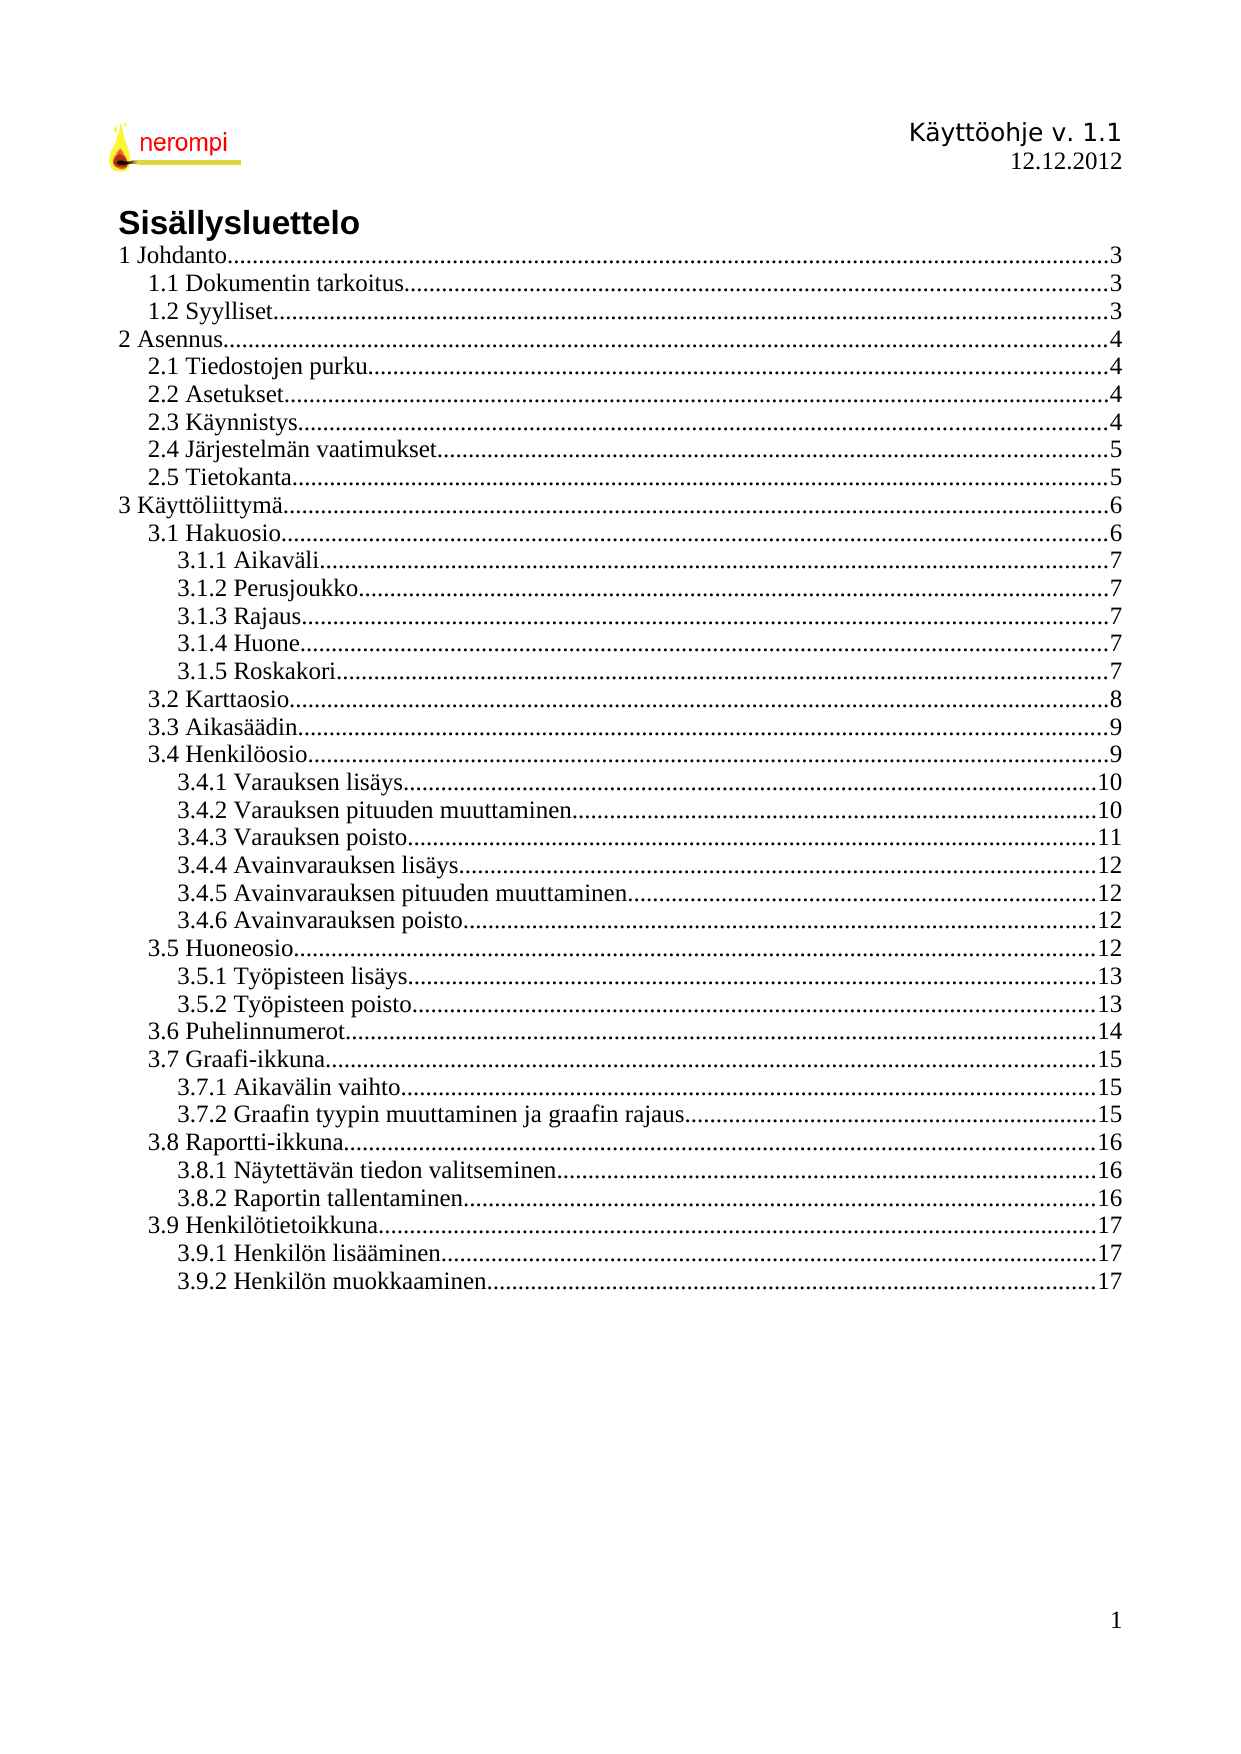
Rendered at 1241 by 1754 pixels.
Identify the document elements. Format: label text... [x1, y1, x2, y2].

text 3.4.4 Avainvarauksen lisäys 12 [177, 851, 1122, 879]
text 3.9.2 Henkilön muokkaaminen 17 [177, 1267, 1122, 1294]
text 3.1.4 Huone 7 [177, 629, 1122, 657]
text 3.2 Karttaosio 8 [148, 685, 1122, 713]
text 3.7.1 Aikavälin vaihto 15 [177, 1073, 1122, 1101]
text 3.6 Puhelinnumerot 14 [148, 1017, 1122, 1045]
text 3.5.1 Työpisteen lisäys 13 [177, 962, 1122, 990]
text 1.1 Dokumentin tarkoitus 3 [148, 269, 1122, 297]
text 3.8.1 Näytettävän tiedon valitseminen 16 [177, 1156, 1122, 1184]
text 3.1 Hakuosio 6 [148, 519, 1122, 546]
text 3.1.1 Aikaväli 7 [177, 546, 1122, 574]
text 1 Johdanto 3 [118, 242, 1122, 269]
text 2.1 Tiedostojen purku 4 [148, 352, 1122, 380]
text 3.4.6 Avainvarauksen poisto 12 [177, 907, 1122, 934]
text 3.8.2 Raportin tallentaminen 16 [177, 1184, 1122, 1211]
text 3 Käyttöliittymä 6 [118, 491, 1122, 519]
text 2.5 Tietokanta 5 [148, 463, 1122, 491]
text 2.3 Käynnistys 4 [148, 408, 1122, 436]
text 2 Asennus 4 [118, 325, 1122, 352]
subtitle Sisällysluettelo [118, 204, 1122, 242]
text 3.4.3 Varauksen poisto 11 [177, 823, 1122, 851]
text 3.8 Raportti-ikkuna 16 [148, 1128, 1122, 1156]
text 3.4.2 Varauksen pituuden muuttaminen 10 [177, 796, 1122, 823]
text 3.4 Henkilöosio 9 [148, 740, 1122, 768]
text 3.1.2 Perusjoukko 7 [177, 574, 1122, 602]
picture [107, 118, 255, 176]
text 3.7 Graafi-ikkuna 15 [148, 1045, 1122, 1073]
text 3.1.3 Rajaus 7 [177, 602, 1122, 629]
text 3.9 Henkilötietoikkuna 17 [148, 1211, 1122, 1239]
text 3.7.2 Graafin tyypin muuttaminen ja graafin rajaus 15 [177, 1101, 1122, 1128]
text 3.5.2 Työpisteen poisto 13 [177, 990, 1122, 1017]
text 3.1.5 Roskakori 7 [177, 657, 1122, 685]
text 3.5 Huoneosio 12 [148, 934, 1122, 962]
text 3.4.5 Avainvarauksen pituuden muuttaminen 12 [177, 879, 1122, 907]
text 2.2 Asetukset 4 [148, 380, 1122, 408]
text 2.4 Järjestelmän vaatimukset 5 [148, 436, 1122, 463]
text 3.9.1 Henkilön lisääminen 17 [177, 1239, 1122, 1267]
text 3.4.1 Varauksen lisäys 10 [177, 768, 1122, 796]
text 1.2 Syylliset 3 [148, 297, 1122, 325]
text 3.3 Aikasäädin 9 [148, 713, 1122, 740]
